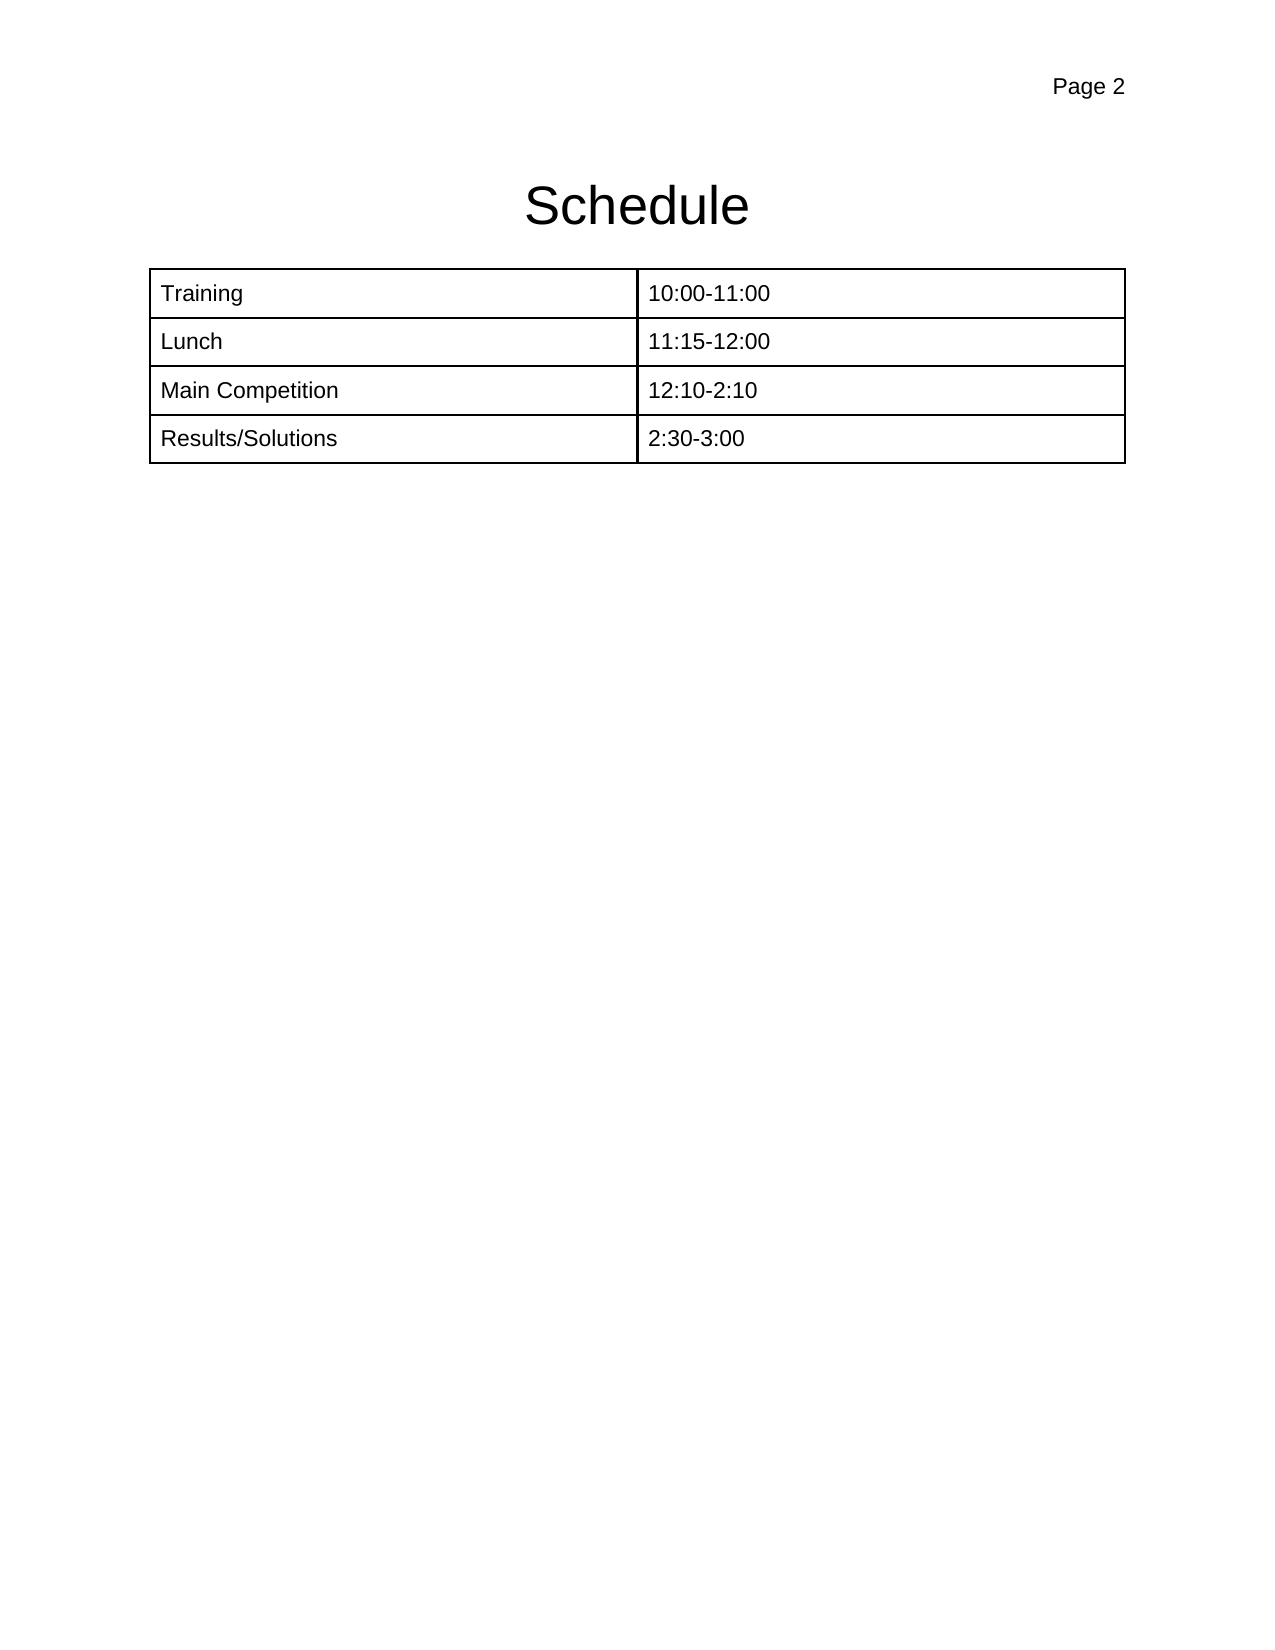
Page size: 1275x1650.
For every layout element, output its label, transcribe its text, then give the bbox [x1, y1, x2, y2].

table_cell 2:30-3:00 [639, 416, 1124, 462]
table_cell 12:10-2:10 [639, 367, 1124, 414]
table_cell Results/Solutions [151, 416, 636, 462]
table_header 10:00-11:00 [639, 270, 1124, 317]
table_cell 11:15-12:00 [639, 319, 1124, 365]
table_cell Main Competition [151, 367, 636, 414]
title Schedule [150, 176, 1125, 236]
table_header Training [151, 270, 636, 317]
table_cell Lunch [151, 319, 636, 365]
